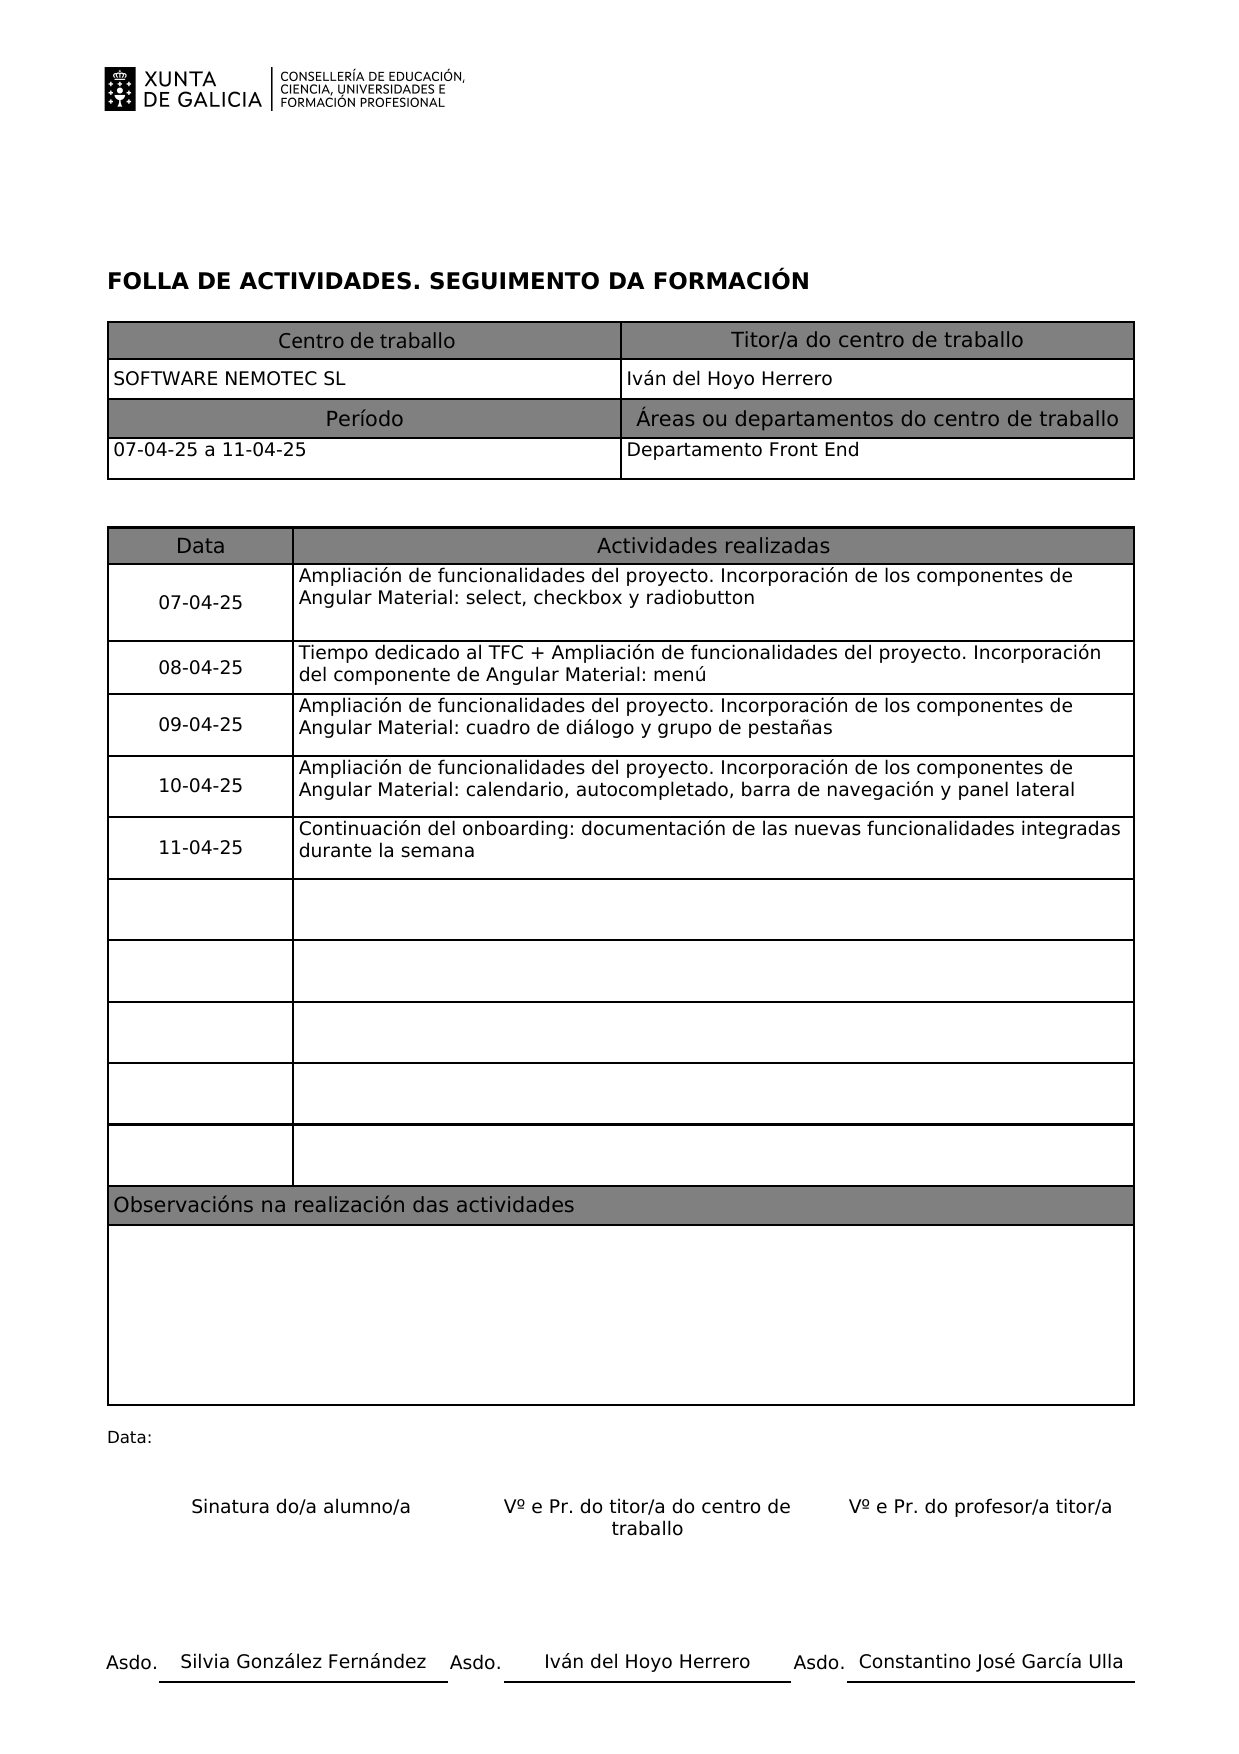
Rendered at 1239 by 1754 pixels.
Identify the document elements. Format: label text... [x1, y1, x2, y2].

table_cell [504, 241, 620, 268]
table_cell [823, 1429, 847, 1457]
table_header [791, 0, 809, 41]
table_cell [791, 309, 809, 321]
table_cell [809, 1429, 823, 1457]
table_cell [1102, 1457, 1135, 1487]
table_cell [466, 1457, 485, 1487]
table_cell SOFTWARE NEMOTEC SL [109, 360, 620, 398]
table_cell [466, 241, 485, 268]
table_cell [0, 818, 104, 880]
table_cell [823, 480, 847, 526]
table_cell [485, 309, 503, 321]
table_cell [0, 68, 104, 154]
table_cell [466, 1406, 485, 1428]
table_cell [1102, 309, 1135, 321]
table_cell [1138, 1487, 1239, 1527]
table_cell [504, 41, 620, 67]
table_cell [0, 526, 104, 565]
table_cell [823, 41, 847, 67]
table_cell [1138, 360, 1239, 400]
table_cell [1102, 1429, 1135, 1457]
table_cell [107, 155, 157, 241]
table_cell Data: [107, 1429, 167, 1457]
table_cell [1138, 642, 1239, 695]
table_cell [1138, 565, 1239, 642]
table_cell [1138, 1528, 1239, 1550]
table_header [159, 0, 167, 41]
table_cell [167, 1528, 292, 1550]
table_cell [1138, 1126, 1239, 1187]
table_cell [620, 155, 791, 241]
table_cell [504, 1429, 620, 1457]
table_cell [0, 1187, 104, 1226]
table_cell [1138, 309, 1239, 321]
table_cell [1102, 1550, 1135, 1643]
table_cell [485, 155, 503, 241]
table_cell [809, 241, 823, 268]
table_cell [167, 309, 292, 321]
table_cell [0, 241, 104, 268]
table_cell [1102, 155, 1135, 241]
table_cell [0, 565, 104, 642]
table_cell [448, 1406, 466, 1428]
table_cell [847, 309, 1102, 321]
table_cell Silvia González Fernández [159, 1643, 448, 1681]
table_cell [109, 941, 292, 1001]
table_cell [485, 1457, 503, 1487]
table_cell [159, 41, 167, 67]
table_cell [1102, 1528, 1135, 1550]
table_cell [0, 695, 104, 757]
table_cell [1138, 1187, 1239, 1226]
table_cell [823, 68, 847, 154]
table_cell [159, 1550, 167, 1643]
table_cell [1102, 269, 1135, 309]
table_cell [167, 41, 292, 67]
table_cell [620, 68, 791, 154]
table_cell FOLLA DE ACTIVIDADES. SEGUIMENTO DA FORMACIÓN [107, 269, 1102, 309]
table_cell [0, 321, 104, 360]
table_cell Observacións na realización das actividades [109, 1187, 1133, 1224]
table_cell [1138, 41, 1239, 67]
table_header [0, 0, 104, 41]
table_cell 08-04-25 [109, 642, 292, 693]
table_cell [620, 1457, 791, 1487]
table_cell [107, 1550, 157, 1643]
table_cell Sinatura do/a alumno/a [157, 1487, 445, 1527]
table_cell [847, 1550, 1102, 1643]
table_cell [167, 1550, 292, 1643]
table_cell [292, 1457, 445, 1487]
table_cell [0, 880, 104, 941]
table_cell [159, 1406, 167, 1428]
table_cell [159, 1528, 167, 1550]
table_cell [504, 1406, 620, 1428]
table_cell [1102, 68, 1135, 154]
table_cell [809, 1550, 823, 1643]
table_cell [466, 1550, 485, 1643]
table_cell [620, 41, 791, 67]
table_cell [485, 480, 503, 526]
table_cell [0, 1226, 104, 1406]
table_cell [809, 41, 823, 67]
table_cell [107, 1406, 157, 1428]
table_header [809, 0, 823, 41]
table_cell [0, 309, 104, 321]
table_cell [620, 480, 791, 526]
table_cell [1138, 480, 1239, 526]
table_cell 07-04-25 [109, 565, 292, 640]
table_cell [448, 241, 466, 268]
table_cell [823, 155, 847, 241]
table_header [847, 0, 1102, 41]
table_cell [167, 1406, 292, 1428]
table_header [1138, 0, 1239, 41]
table_cell Constantino José García Ulla [847, 1643, 1135, 1681]
table_cell [466, 155, 485, 241]
table_cell [448, 41, 466, 67]
table_cell [504, 480, 620, 526]
table_cell [0, 400, 104, 439]
table_cell [167, 1457, 292, 1487]
table_cell [791, 1429, 809, 1457]
table_cell Vº e Pr. do titor/a do centro de traballo [485, 1487, 809, 1550]
table_cell [1138, 941, 1239, 1003]
table_cell [847, 480, 1102, 526]
table_cell [823, 1457, 847, 1487]
table_header [167, 0, 292, 41]
table_cell [0, 1429, 104, 1457]
table_cell [1138, 1003, 1239, 1064]
table_cell [791, 1457, 809, 1487]
table_cell [504, 309, 620, 321]
table_cell Asdo. [448, 1643, 503, 1683]
table_cell [292, 155, 445, 241]
table_cell [109, 1064, 292, 1123]
table_header [1102, 0, 1135, 41]
table_cell [791, 155, 809, 241]
table_cell [1138, 818, 1239, 880]
table_cell [809, 480, 823, 526]
table_cell [107, 480, 157, 526]
table_cell [448, 480, 466, 526]
table_cell [107, 241, 157, 268]
table_cell [0, 1126, 104, 1187]
table_cell [847, 68, 1102, 154]
table_cell [167, 241, 292, 268]
table_cell [1138, 695, 1239, 757]
table_header [466, 0, 485, 41]
table_header [485, 0, 503, 41]
table_cell Ampliación de funcionalidades del proyecto. Incorporación de los componentes de Angular Material: cuadro de diálogo y grupo de pestañas [294, 695, 1133, 755]
table_cell [292, 480, 445, 526]
table_cell [1138, 1226, 1239, 1406]
table_cell [809, 155, 823, 241]
table_cell Continuación del onboarding: documentación de las nuevas funcionalidades integradas durante la semana [294, 818, 1133, 878]
table_cell [1102, 1406, 1135, 1428]
table_cell [504, 1550, 620, 1643]
table_cell [809, 1457, 823, 1487]
table_cell [292, 1528, 445, 1550]
table_cell [109, 1226, 1133, 1404]
table_cell [620, 1429, 791, 1457]
table_cell 09-04-25 [109, 695, 292, 755]
table_cell 07-04-25 a 11-04-25 [109, 439, 620, 478]
table_cell [620, 309, 791, 321]
table_cell [466, 1429, 485, 1457]
table_cell [0, 360, 104, 400]
table_cell Iván del Hoyo Herrero [622, 360, 1133, 398]
table_cell [1138, 1457, 1239, 1487]
table_cell [1138, 68, 1239, 154]
table_cell [0, 1550, 104, 1643]
table_cell [1138, 1064, 1239, 1126]
table_cell [823, 309, 847, 321]
table_cell [1138, 321, 1239, 360]
table_cell [1138, 757, 1239, 818]
table_cell [448, 1429, 466, 1457]
table_cell Actividades realizadas [294, 529, 1133, 563]
table_cell [294, 1126, 1133, 1185]
table_cell [485, 1550, 503, 1643]
table_cell [1138, 241, 1239, 268]
table_cell [504, 155, 620, 241]
table_cell [0, 757, 104, 818]
table_cell [1138, 1406, 1239, 1428]
table_header [620, 0, 791, 41]
table_cell Vº e Pr. do profesor/a titor/a [823, 1487, 1138, 1527]
table_cell [485, 1429, 503, 1457]
table_cell [1138, 400, 1239, 439]
table_cell [167, 155, 292, 241]
table_cell [809, 309, 823, 321]
table_cell [847, 1528, 1102, 1550]
table_cell [847, 155, 1102, 241]
table_cell [823, 1406, 847, 1428]
table_cell [107, 1457, 157, 1487]
table_cell [0, 1064, 104, 1126]
table_cell [167, 480, 292, 526]
table_cell [0, 941, 104, 1003]
table_cell Ampliación de funcionalidades del proyecto. Incorporación de los componentes de Angular Material: calendario, autocompletado, barra de navegación y panel lateral [294, 757, 1133, 816]
table_cell [466, 1528, 485, 1550]
table_cell [809, 1487, 823, 1527]
table_cell Titor/a do centro de traballo [622, 323, 1133, 358]
table_header [448, 0, 466, 41]
table_cell Departamento Front End [622, 439, 1133, 478]
table_cell [1138, 1643, 1239, 1683]
table_cell [1138, 269, 1239, 309]
table_cell Asdo. [105, 1643, 159, 1683]
table_cell [1102, 41, 1135, 67]
table_cell [167, 1429, 292, 1457]
table_cell [107, 309, 157, 321]
table_cell [107, 1487, 157, 1527]
table_cell [159, 1457, 167, 1487]
table_cell [1138, 1550, 1239, 1643]
picture [104, 67, 465, 111]
table_cell [294, 1064, 1133, 1123]
table_cell [292, 241, 445, 268]
table_cell Asdo. [791, 1643, 847, 1683]
table_cell Ampliación de funcionalidades del proyecto. Incorporación de los componentes de Angular Material: select, checkbox y radiobutton [294, 565, 1133, 640]
table_cell [0, 439, 104, 480]
table_cell [823, 241, 847, 268]
table_cell [448, 1457, 466, 1487]
table_cell [292, 1429, 445, 1457]
table_cell [847, 241, 1102, 268]
table_cell [1138, 155, 1239, 241]
table_cell [791, 480, 809, 526]
table_cell [0, 1003, 104, 1064]
table_cell [0, 480, 104, 526]
table_cell [448, 309, 466, 321]
table_cell [847, 1406, 1102, 1428]
table_cell [847, 1457, 1102, 1487]
table_cell [448, 155, 466, 241]
table_header [107, 0, 157, 41]
table_cell [1102, 241, 1135, 268]
table_cell [1138, 880, 1239, 941]
table_cell [504, 68, 620, 154]
table_cell [466, 68, 485, 154]
table_cell [1138, 1429, 1239, 1457]
table_cell [0, 1457, 104, 1487]
table_cell Áreas ou departamentos do centro de traballo [622, 400, 1133, 437]
table_cell [1138, 439, 1239, 480]
table_cell [485, 1406, 503, 1428]
table_cell [1138, 526, 1239, 565]
table_cell [466, 480, 485, 526]
table_cell [0, 41, 104, 67]
table_cell [0, 1528, 104, 1550]
table_cell [292, 1406, 445, 1428]
table_cell [504, 1457, 620, 1487]
table_cell [809, 68, 823, 154]
table_cell [485, 41, 503, 67]
table_cell [107, 41, 157, 67]
table_cell [0, 1487, 104, 1527]
table_cell Iván del Hoyo Herrero [504, 1643, 791, 1681]
table_cell [109, 1003, 292, 1062]
table_cell [0, 269, 104, 309]
table_cell [1102, 480, 1135, 526]
table_cell [294, 880, 1133, 939]
table_header [823, 0, 847, 41]
table_cell [791, 1550, 809, 1643]
table_cell [294, 1003, 1133, 1062]
table_cell [620, 241, 791, 268]
table_cell [466, 1487, 485, 1527]
table_cell [159, 309, 167, 321]
table_cell Centro de traballo [109, 323, 620, 358]
table_cell [0, 1643, 104, 1683]
table_cell [620, 1550, 791, 1643]
table_cell [485, 68, 503, 154]
table_cell [159, 480, 167, 526]
table_cell [809, 1406, 823, 1428]
table_cell [109, 1126, 292, 1185]
table_cell 10-04-25 [109, 757, 292, 816]
table_cell [159, 155, 167, 241]
table_cell [791, 1406, 809, 1428]
table_cell [105, 68, 466, 154]
table_cell 11-04-25 [109, 818, 292, 878]
table_cell [823, 1528, 847, 1550]
table_cell [159, 241, 167, 268]
table_cell Período [109, 400, 620, 437]
table_cell [823, 1550, 847, 1643]
table_cell [466, 41, 485, 67]
table_cell [620, 1406, 791, 1428]
table_cell [0, 155, 104, 241]
table_cell [791, 41, 809, 67]
table_cell [0, 642, 104, 695]
table_cell [809, 1528, 823, 1550]
table_cell [791, 68, 809, 154]
table_cell Data [109, 529, 292, 563]
table_cell [466, 309, 485, 321]
table_cell [107, 1528, 157, 1550]
table_cell [109, 880, 292, 939]
table_cell [791, 241, 809, 268]
table_cell Tiempo dedicado al TFC + Ampliación de funcionalidades del proyecto. Incorporación del componente de Angular Material: menú [294, 642, 1133, 693]
table_cell [292, 309, 445, 321]
table_cell [0, 1406, 104, 1428]
table_cell [448, 1487, 466, 1527]
table_cell [294, 941, 1133, 1001]
table_cell [448, 1528, 466, 1550]
table_cell [485, 241, 503, 268]
table_cell [292, 41, 445, 67]
table_cell [847, 1429, 1102, 1457]
table_cell [847, 41, 1102, 67]
table_header [504, 0, 620, 41]
table_header [292, 0, 445, 41]
table_cell [448, 1550, 466, 1643]
table_cell [292, 1550, 445, 1643]
